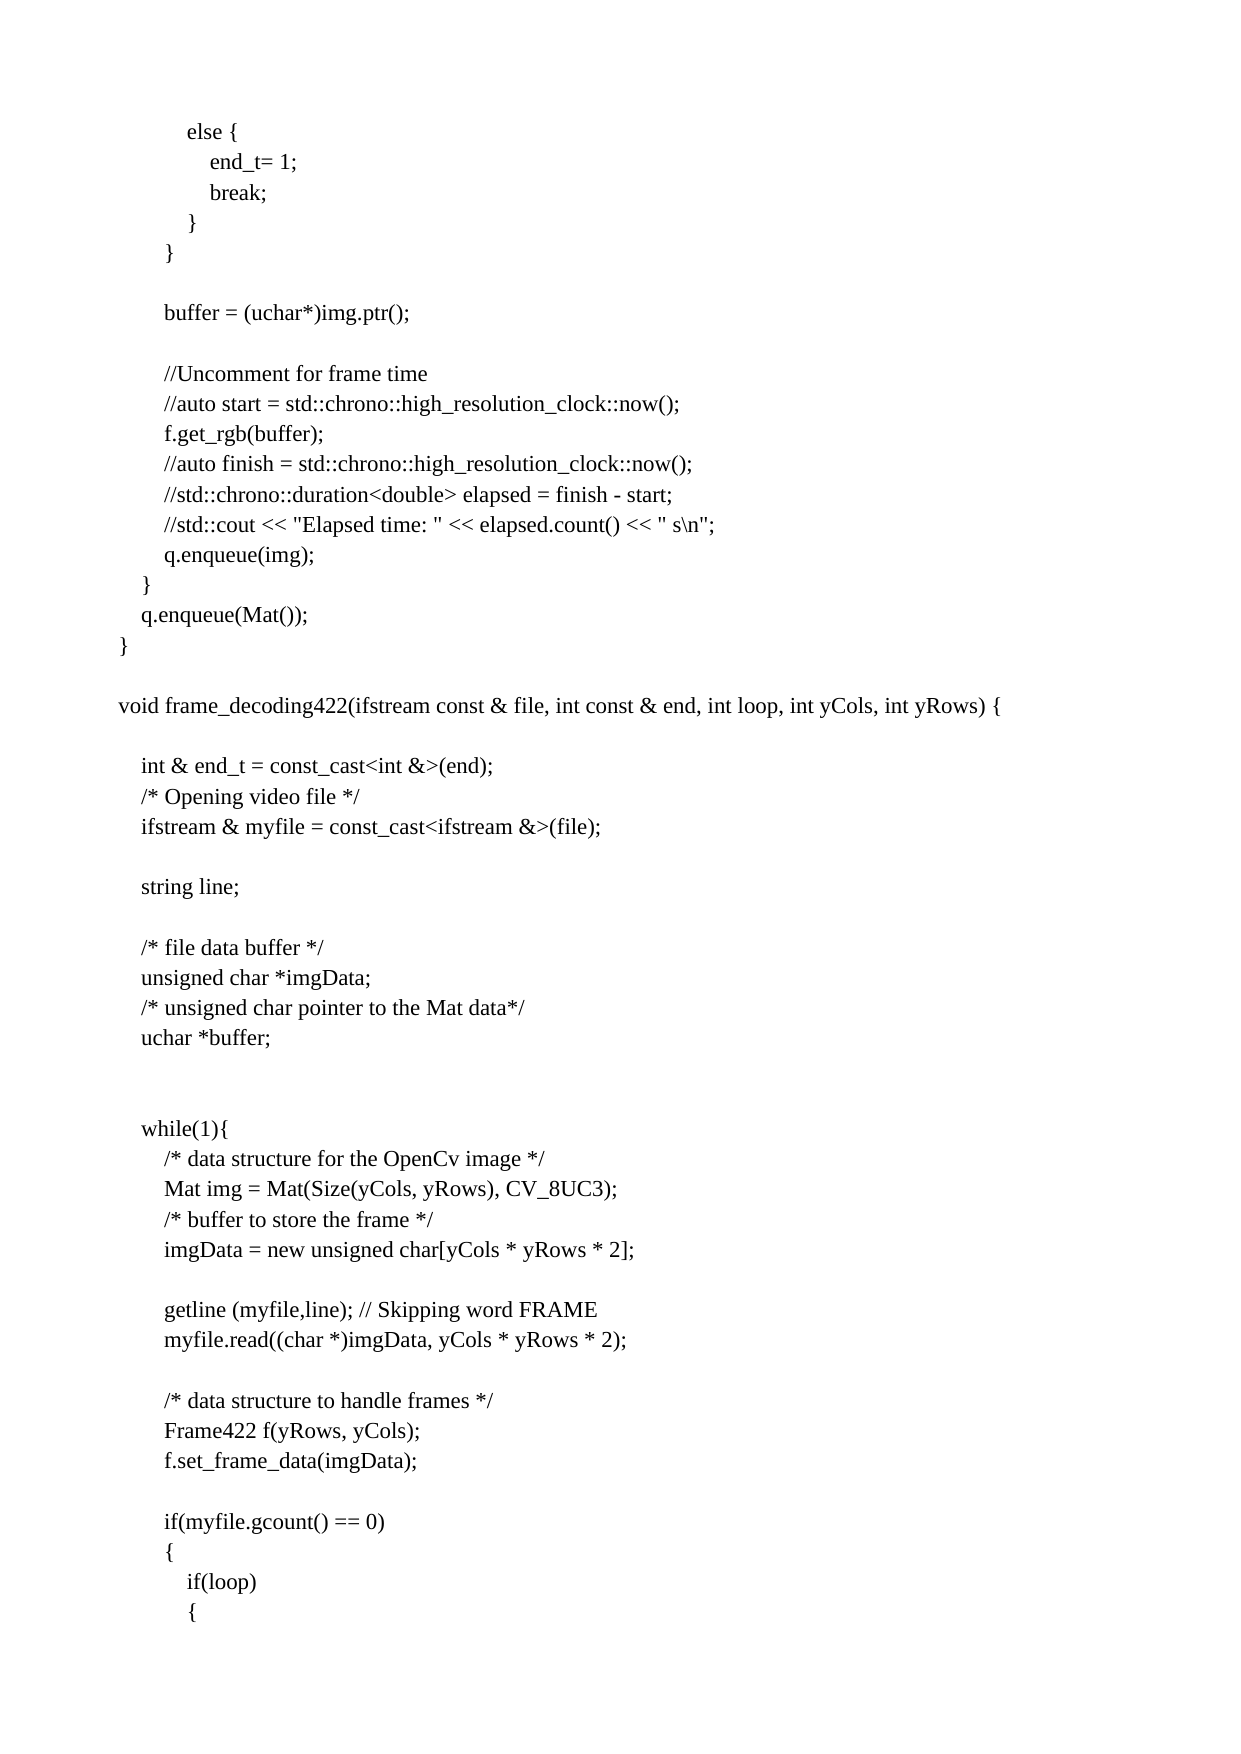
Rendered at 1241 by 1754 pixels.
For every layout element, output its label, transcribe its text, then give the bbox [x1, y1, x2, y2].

text /* buffer to store the frame */ [118, 1206, 1122, 1232]
text while(1){ [118, 1115, 1122, 1141]
text break; [118, 178, 1122, 205]
text void frame_decoding422(ifstream const & file, int const & end, int loop, int yCols, int yRows) { [118, 692, 1122, 718]
text int & end_t = const_cast<int &>(end); [118, 752, 1122, 779]
text //std::chrono::duration<double> elapsed = finish - start; [118, 481, 1122, 507]
text /* file data buffer */ [118, 934, 1122, 960]
text unsigned char *imgData; [118, 964, 1122, 990]
text } [118, 571, 1122, 598]
text q.enqueue(Mat()); [118, 601, 1122, 628]
text Frame422 f(yRows, yCols); [118, 1417, 1122, 1443]
text //std::cout << "Elapsed time: " << elapsed.count() << " s\n"; [118, 511, 1122, 537]
text } [118, 209, 1122, 235]
text string line; [118, 873, 1122, 900]
text //auto start = std::chrono::high_resolution_clock::now(); [118, 390, 1122, 416]
text ifstream & myfile = const_cast<ifstream &>(file); [118, 813, 1122, 839]
text Mat img = Mat(Size(yCols, yRows), CV_8UC3); [118, 1175, 1122, 1202]
text f.set_frame_data(imgData); [118, 1447, 1122, 1474]
text f.get_rgb(buffer); [118, 420, 1122, 447]
text else { [118, 118, 1122, 144]
text uchar *buffer; [118, 1024, 1122, 1051]
text } [118, 632, 1122, 658]
text myfile.read((char *)imgData, yCols * yRows * 2); [118, 1326, 1122, 1353]
text /* Opening video file */ [118, 783, 1122, 809]
text /* data structure for the OpenCv image */ [118, 1145, 1122, 1172]
text end_t= 1; [118, 148, 1122, 175]
text /* unsigned char pointer to the Mat data*/ [118, 994, 1122, 1021]
text q.enqueue(img); [118, 541, 1122, 567]
text imgData = new unsigned char[yCols * yRows * 2]; [118, 1236, 1122, 1262]
text { [118, 1598, 1122, 1625]
text getline (myfile,line); // Skipping word FRAME [118, 1296, 1122, 1323]
text /* data structure to handle frames */ [118, 1387, 1122, 1413]
text //auto finish = std::chrono::high_resolution_clock::now(); [118, 450, 1122, 477]
text if(myfile.gcount() == 0) [118, 1508, 1122, 1534]
text buffer = (uchar*)img.ptr(); [118, 299, 1122, 326]
text //Uncomment for frame time [118, 360, 1122, 386]
text if(loop) [118, 1568, 1122, 1594]
text } [118, 239, 1122, 265]
text { [118, 1538, 1122, 1564]
